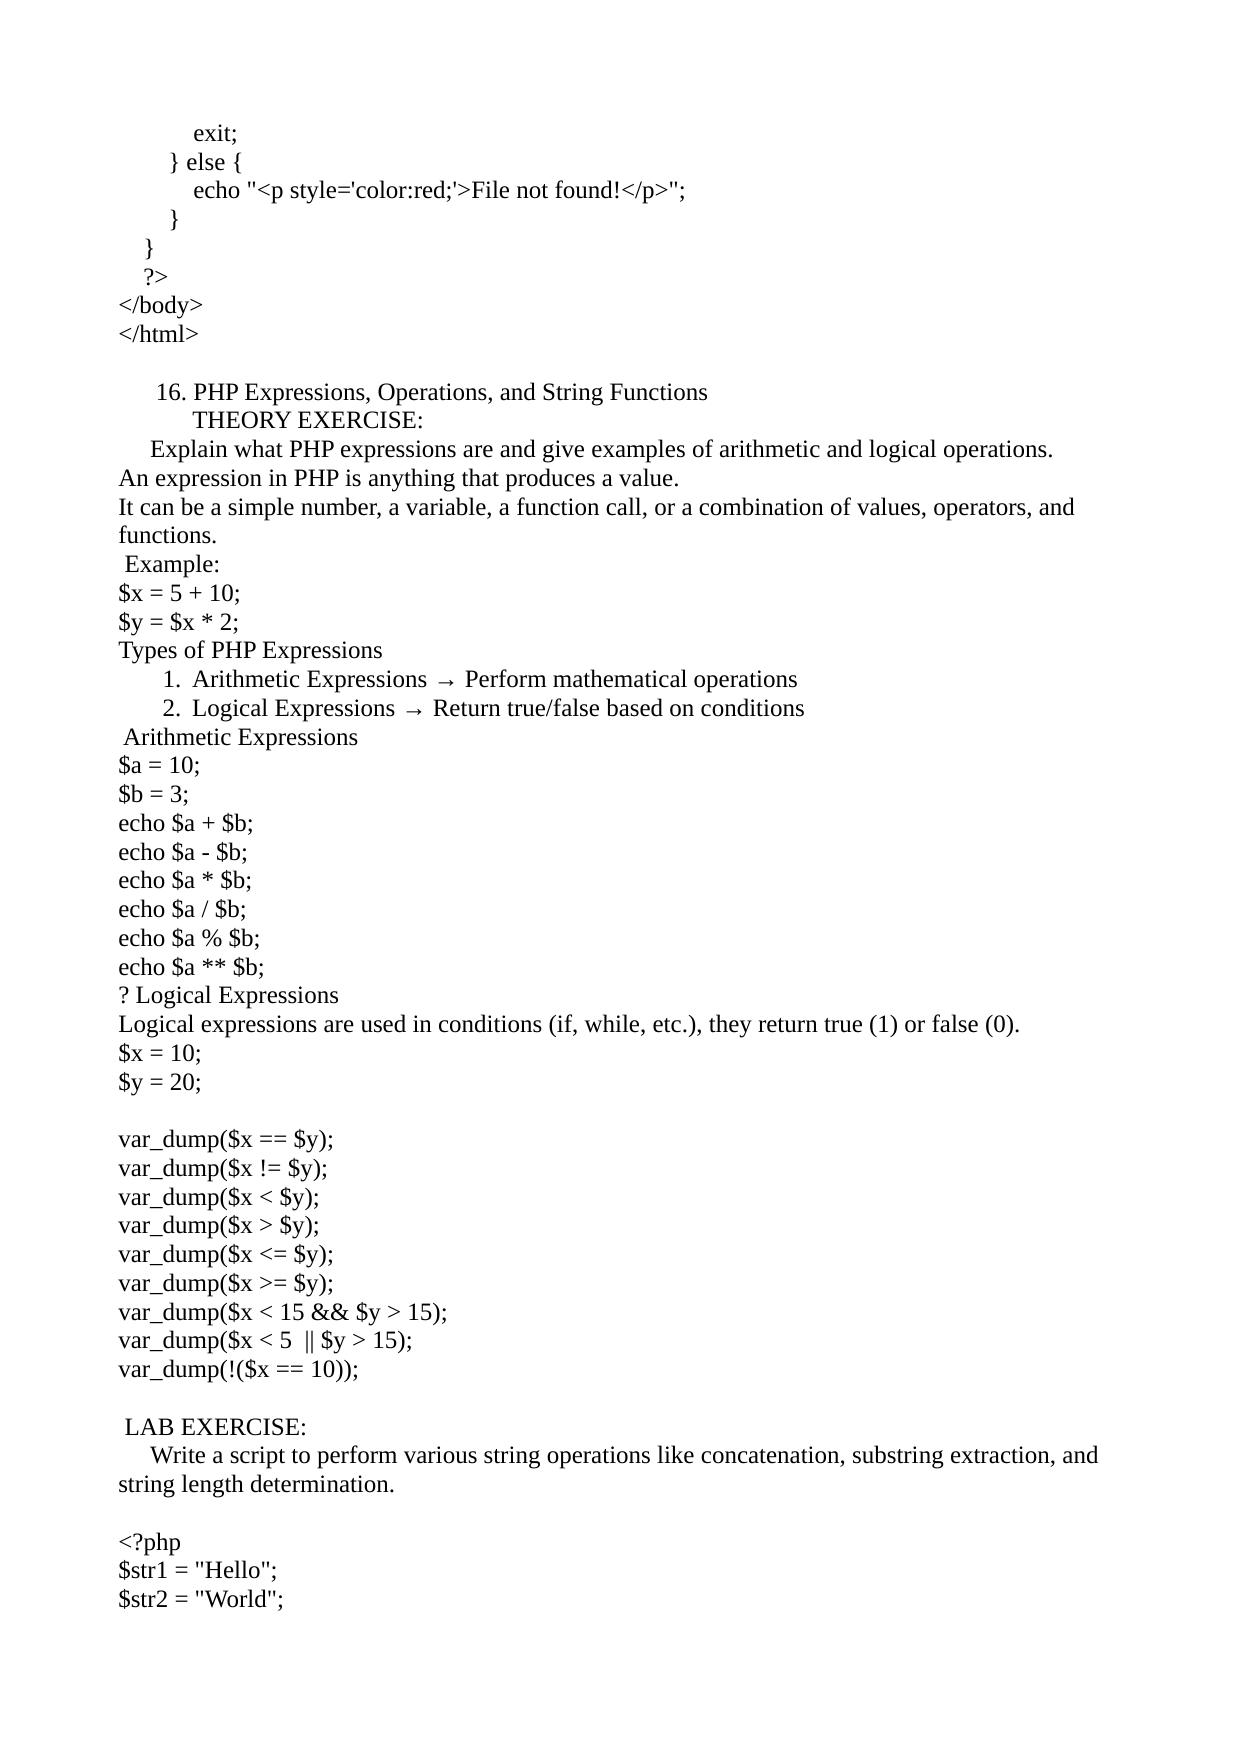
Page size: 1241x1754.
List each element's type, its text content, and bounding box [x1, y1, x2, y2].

text echo $a % $b; [118, 923, 1122, 952]
text echo $a / $b; [118, 894, 1122, 923]
text Logical expressions are used in conditions (if, while, etc.), they return true (1) or false (0). [118, 1009, 1122, 1038]
text <?php [118, 1527, 1122, 1556]
text } [118, 204, 1122, 233]
text An expression in PHP is anything that produces a value. It can be a simple number, a variable, a function call, or a combination of values, operators, and functions. [118, 463, 1122, 549]
text echo $a ** $b; [118, 952, 1122, 981]
text var_dump($x < 15 && $y > 15); [118, 1297, 1122, 1326]
text </html> [118, 319, 1122, 348]
text echo "<p style='color:red;'>File not found!</p>"; [118, 176, 1122, 204]
text echo $a - $b; [118, 837, 1122, 866]
text var_dump($x == $y); [118, 1124, 1122, 1153]
text $str2 = "World"; [118, 1584, 1122, 1613]
text var_dump($x >= $y); [118, 1268, 1122, 1297]
text </body> [118, 291, 1122, 319]
text  Write a script to perform various string operations like concatenation, substring extraction, and string length determination. [118, 1441, 1122, 1498]
list PHP Expressions, Operations, and String Functions [156, 377, 1122, 406]
text var_dump($x > $y); [118, 1211, 1122, 1239]
text $a = 10; [118, 751, 1122, 779]
text $b = 3; [118, 779, 1122, 808]
text var_dump($x <= $y); [118, 1239, 1122, 1268]
text var_dump($x < $y); [118, 1182, 1122, 1211]
text echo $a * $b; [118, 866, 1122, 894]
text THEORY EXERCISE: [118, 406, 1122, 434]
list Arithmetic Expressions → Perform mathematical operations [162, 664, 1122, 693]
text $y = 20; [118, 1067, 1122, 1096]
text ?> [118, 262, 1122, 291]
text $y = $x * 2; [118, 607, 1122, 636]
text var_dump($x != $y); [118, 1153, 1122, 1182]
text $x = 10; [118, 1038, 1122, 1067]
text } else { [118, 147, 1122, 176]
text Types of PHP Expressions [118, 636, 1122, 664]
text ? Logical Expressions [118, 981, 1122, 1009]
text $x = 5 + 10; [118, 578, 1122, 607]
text LAB EXERCISE: [118, 1412, 1122, 1441]
text } [118, 233, 1122, 262]
list Logical Expressions → Return true/false based on conditions [162, 693, 1122, 722]
text Arithmetic Expressions [118, 722, 1122, 751]
text echo $a + $b; [118, 808, 1122, 837]
text var_dump(!($x == 10)); [118, 1354, 1122, 1383]
text $str1 = "Hello"; [118, 1556, 1122, 1584]
text Example: [118, 549, 1122, 578]
text var_dump($x < 5 || $y > 15); [118, 1326, 1122, 1354]
text exit; [118, 118, 1122, 147]
text  Explain what PHP expressions are and give examples of arithmetic and logical operations. [118, 434, 1122, 463]
